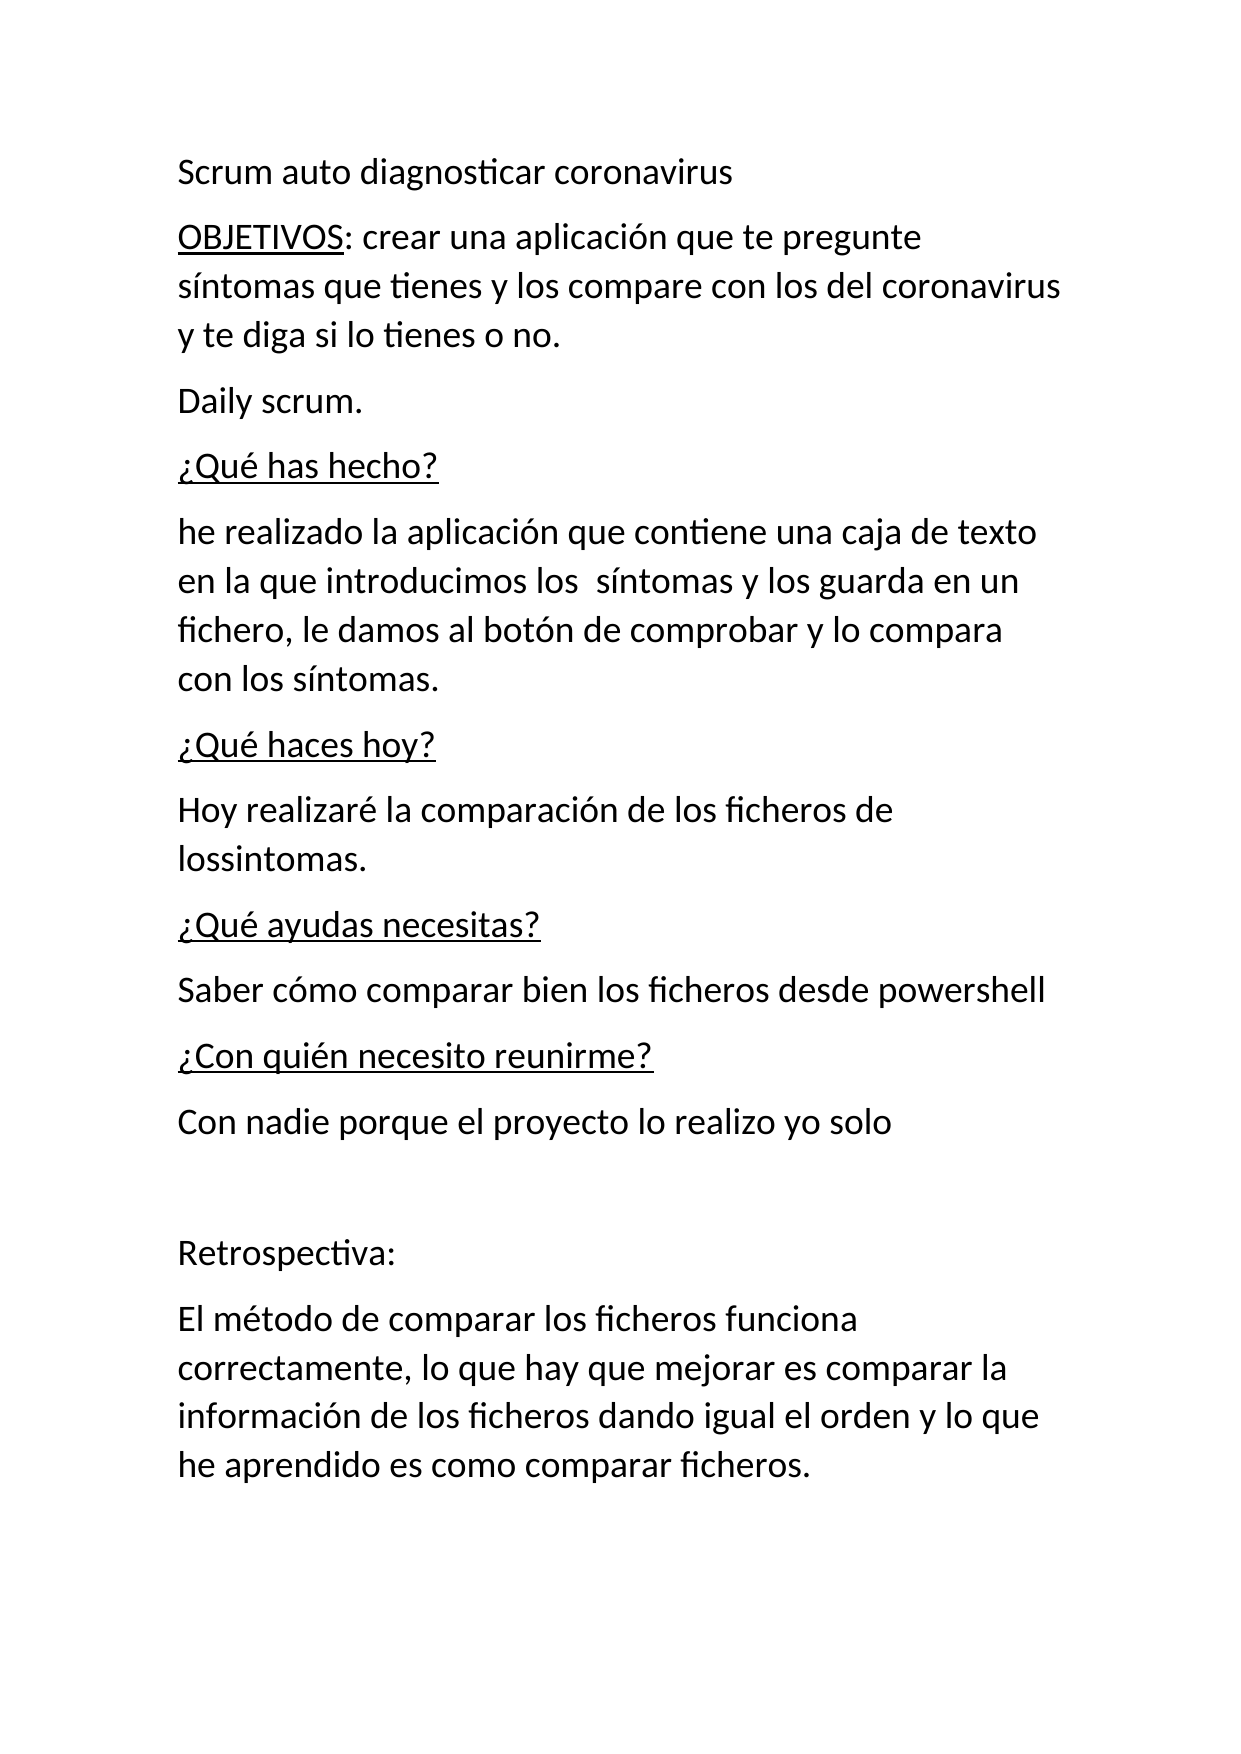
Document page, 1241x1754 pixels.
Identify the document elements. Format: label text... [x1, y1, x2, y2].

text Scrum auto diagnosticar coronavirus [177, 148, 1063, 193]
text Retrospectiva: [177, 1229, 1063, 1275]
text ¿Con quién necesito reunirme? [177, 1032, 1063, 1078]
text OBJETIVOS: crear una aplicación que te pregunte síntomas que tienes y los compare con los del coronavirus y te diga si lo tienes o no. [177, 213, 1063, 357]
text Con nadie porque el proyecto lo realizo yo solo [177, 1098, 1063, 1143]
text El método de comparar los ficheros funciona correctamente, lo que hay que mejorar es comparar la información de los ficheros dando igual el orden y lo que he aprendido es como comparar ficheros. [177, 1294, 1063, 1487]
text ¿Qué has hecho? [177, 442, 1063, 488]
text Saber cómo comparar bien los ficheros desde powershell [177, 966, 1063, 1012]
text ¿Qué haces hoy? [177, 721, 1063, 766]
text Daily scrum. [177, 377, 1063, 423]
text he realizado la aplicación que contiene una caja de texto en la que introducimos los síntomas y los guarda en un fichero, le damos al botón de comprobar y lo compara con los síntomas. [177, 508, 1063, 701]
text ¿Qué ayudas necesitas? [177, 901, 1063, 947]
text Hoy realizaré la comparación de los ficheros de lossintomas. [177, 786, 1063, 881]
